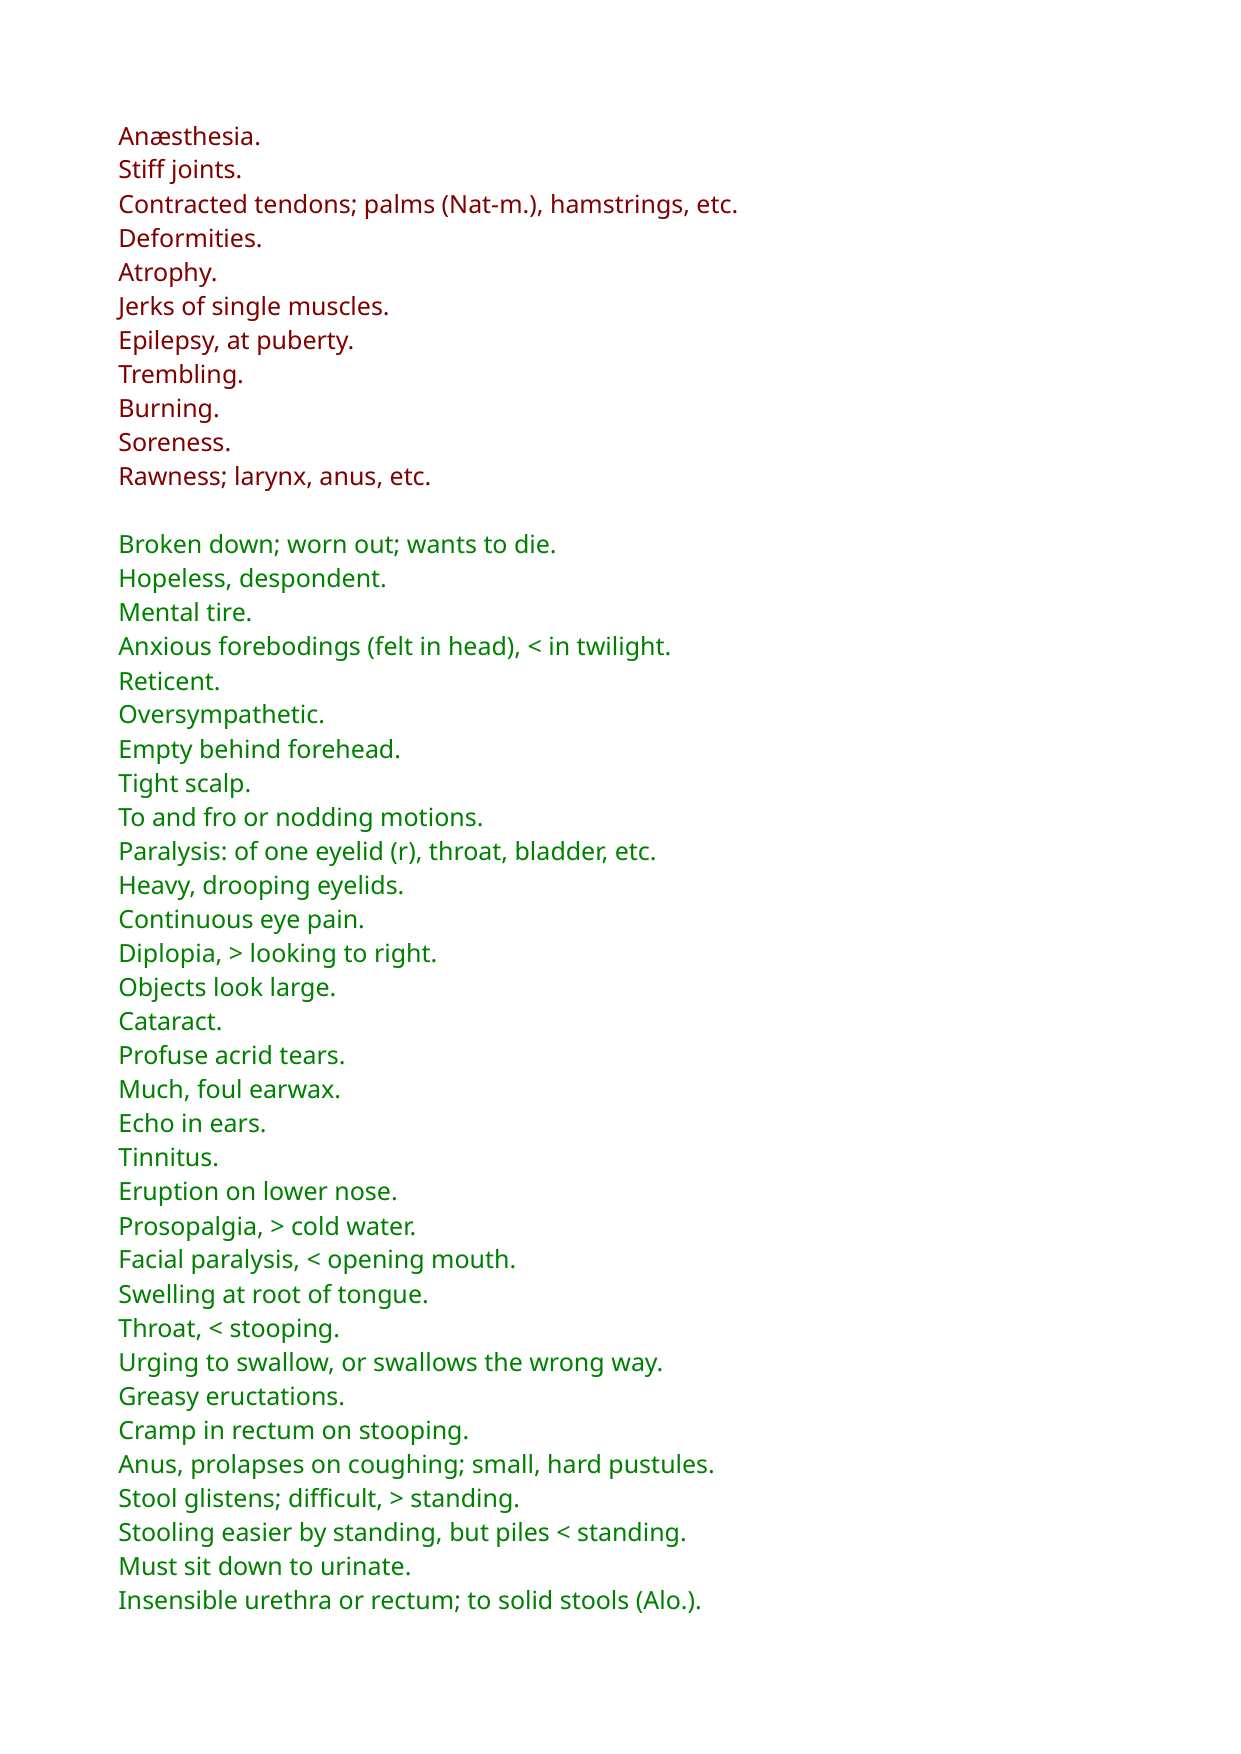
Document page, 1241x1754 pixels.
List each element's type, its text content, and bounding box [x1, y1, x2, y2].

text Must sit down to urinate. [118, 1549, 1122, 1583]
text Broken down; worn out; wants to die. [118, 527, 1122, 561]
text Much, foul earwax. [118, 1072, 1122, 1106]
text Oversympathetic. [118, 697, 1122, 731]
text Objects look large. [118, 970, 1122, 1004]
text Anus, prolapses on coughing; small, hard pustules. [118, 1447, 1122, 1481]
text Mental tire. [118, 595, 1122, 629]
text Epilepsy, at puberty. [118, 322, 1122, 357]
text Facial paralysis, < opening mouth. [118, 1242, 1122, 1276]
text To and fro or nodding motions. [118, 799, 1122, 833]
text Continuous eye pain. [118, 902, 1122, 936]
text Heavy, drooping eyelids. [118, 867, 1122, 902]
text Deformities. [118, 220, 1122, 254]
text Cataract. [118, 1004, 1122, 1038]
text Profuse acrid tears. [118, 1038, 1122, 1072]
text Anxious forebodings (felt in head), < in twilight. [118, 629, 1122, 663]
text Burning. [118, 391, 1122, 425]
text Eruption on lower nose. [118, 1174, 1122, 1208]
text Rawness; larynx, anus, etc. [118, 459, 1122, 493]
text Hopeless, despondent. [118, 561, 1122, 595]
text Reticent. [118, 663, 1122, 697]
text Anæsthesia. [118, 118, 1122, 152]
text Stooling easier by standing, but piles < standing. [118, 1515, 1122, 1549]
text Tight scalp. [118, 765, 1122, 799]
text Diplopia, > looking to right. [118, 936, 1122, 970]
text Greasy eructations. [118, 1378, 1122, 1412]
text Empty behind forehead. [118, 731, 1122, 765]
text Soreness. [118, 425, 1122, 459]
text Urging to swallow, or swallows the wrong way. [118, 1344, 1122, 1378]
text Insensible urethra or rectum; to solid stools (Alo.). [118, 1583, 1122, 1617]
text Tinnitus. [118, 1140, 1122, 1174]
text Stiff joints. [118, 152, 1122, 186]
text Trembling. [118, 357, 1122, 391]
text Jerks of single muscles. [118, 288, 1122, 322]
text Swelling at root of tongue. [118, 1276, 1122, 1310]
text Paralysis: of one eyelid (r), throat, bladder, etc. [118, 833, 1122, 867]
text Echo in ears. [118, 1106, 1122, 1140]
text Stool glistens; difficult, > standing. [118, 1481, 1122, 1515]
text Contracted tendons; palms (Nat-m.), hamstrings, etc. [118, 186, 1122, 220]
text Cramp in rectum on stooping. [118, 1412, 1122, 1447]
text Prosopalgia, > cold water. [118, 1208, 1122, 1242]
text Throat, < stooping. [118, 1310, 1122, 1344]
text Atrophy. [118, 254, 1122, 288]
